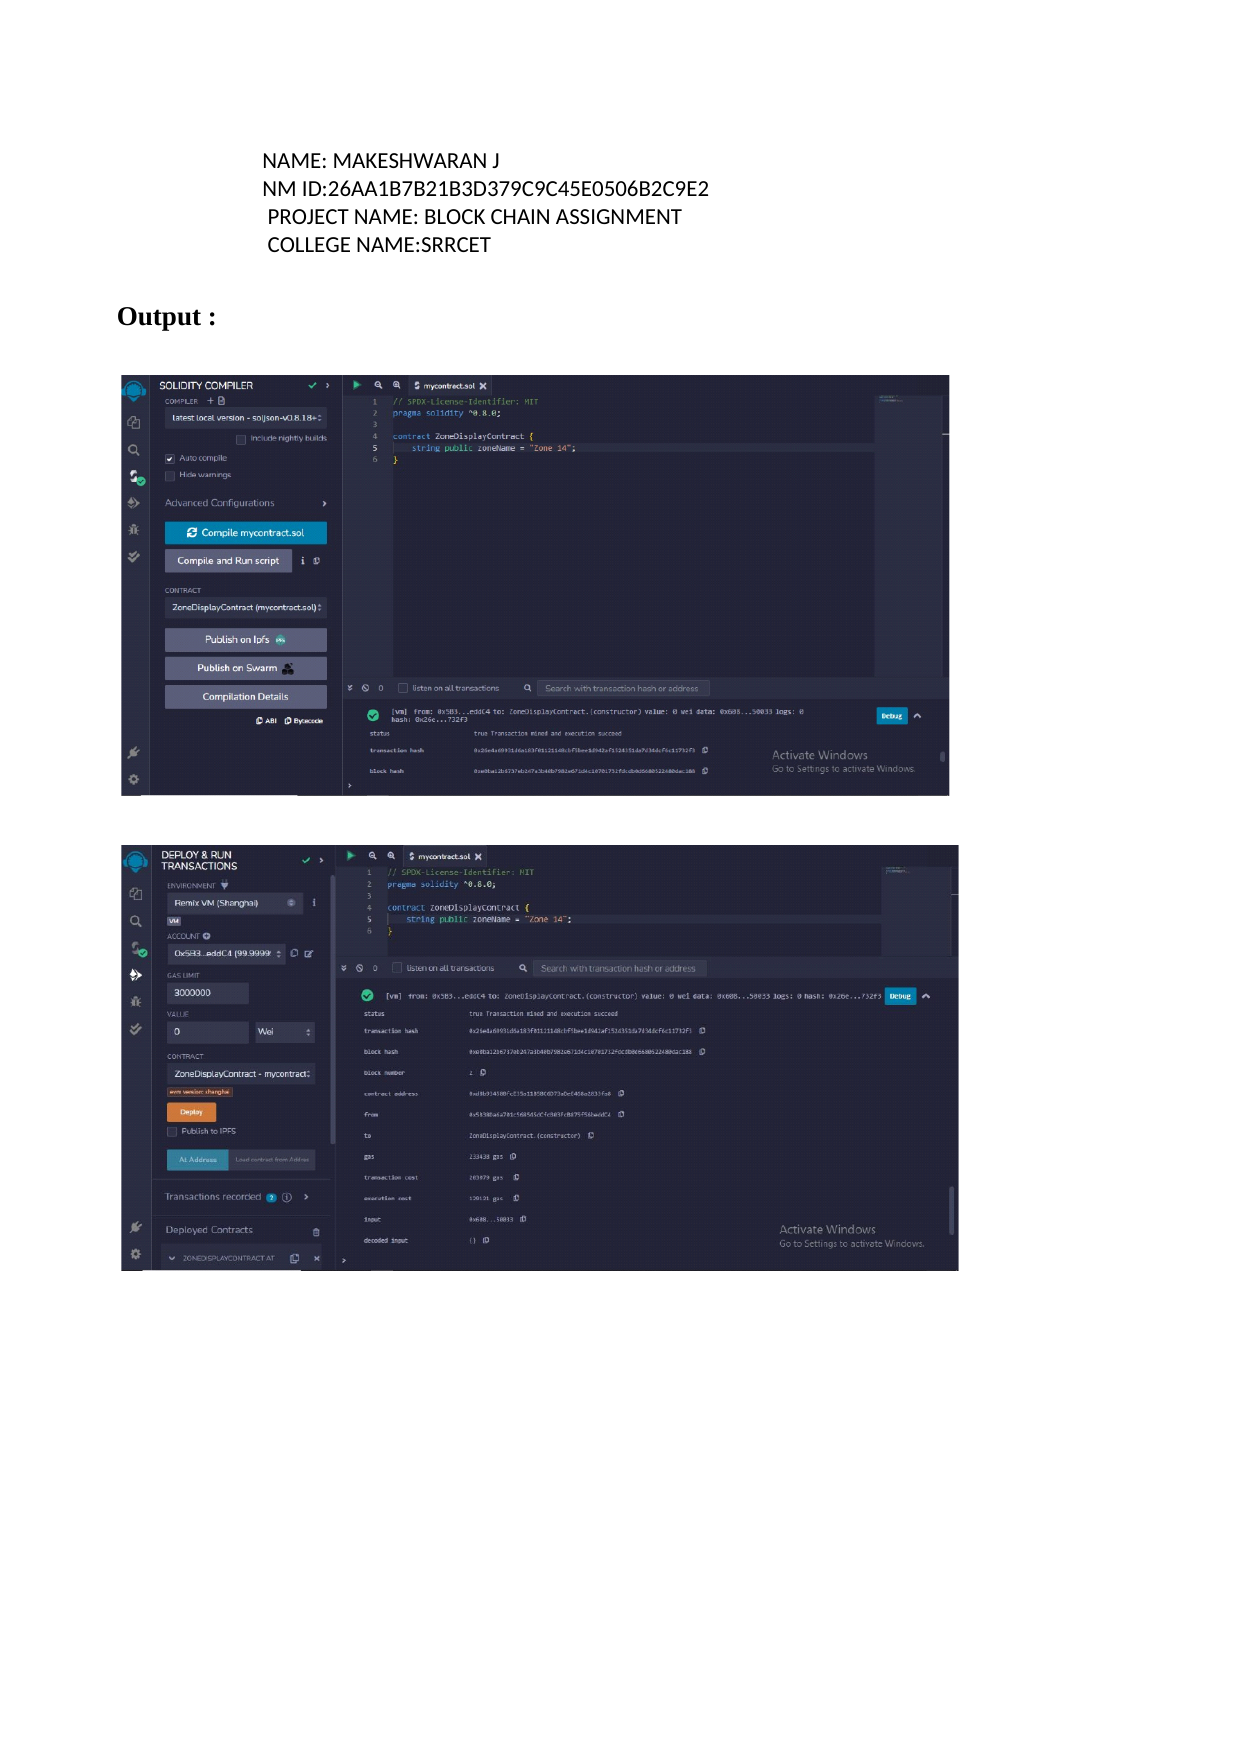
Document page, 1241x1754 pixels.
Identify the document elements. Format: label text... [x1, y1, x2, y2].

text Output : [117, 300, 1122, 331]
text NM ID:26AA1B7B21B3D379C9C45E0506B2C9E2 [118, 174, 813, 202]
text NAME: MAKESHWARAN J [118, 146, 813, 174]
text PROJECT NAME: BLOCK CHAIN ASSIGNMENT [118, 202, 813, 230]
text COLLEGE NAME:SRRCET [118, 230, 1107, 258]
